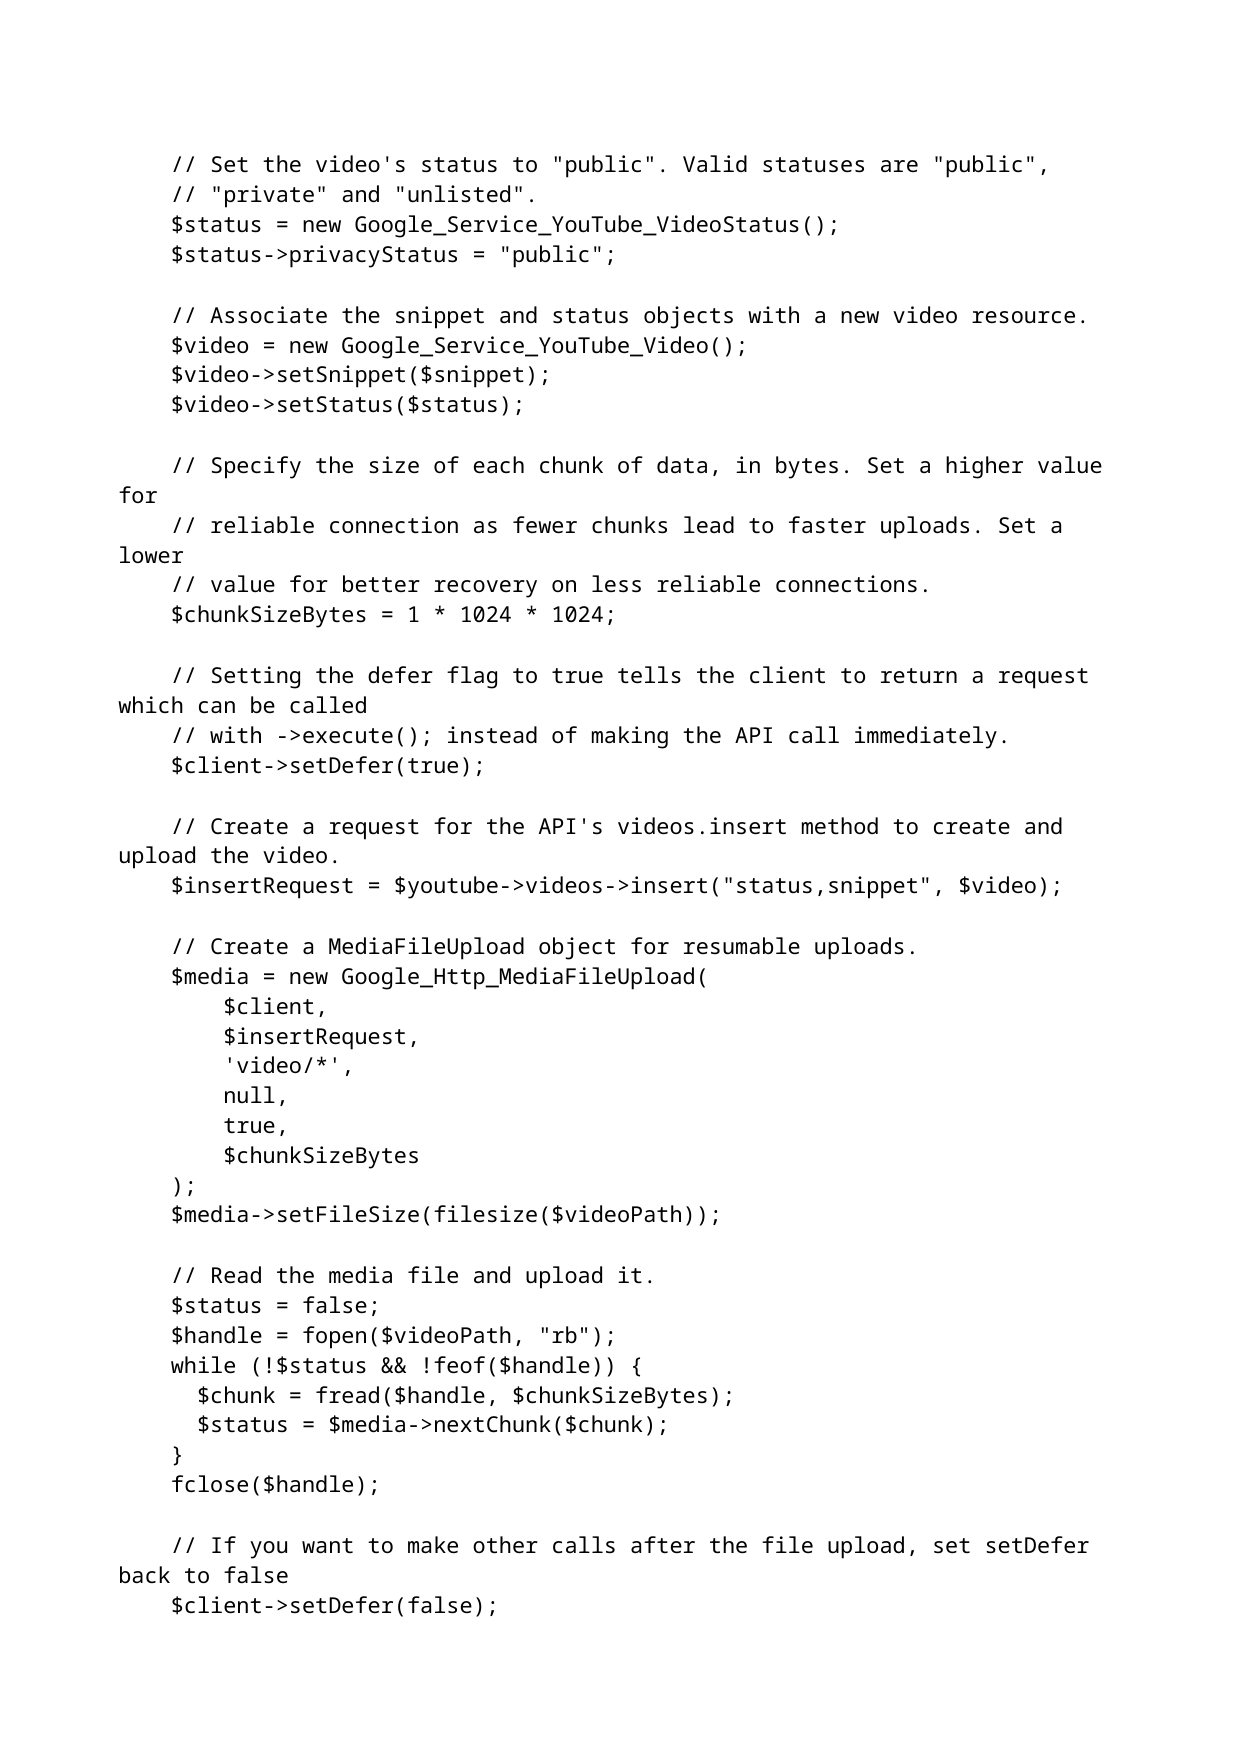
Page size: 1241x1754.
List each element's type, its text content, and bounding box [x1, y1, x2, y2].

text // with ->execute(); instead of making the API call immediately. [118, 720, 1122, 749]
text null, [118, 1080, 1122, 1110]
text true, [118, 1110, 1122, 1140]
text $chunkSizeBytes = 1 * 1024 * 1024; [118, 599, 1122, 629]
text 'video/*', [118, 1050, 1122, 1080]
text $media = new Google_Http_MediaFileUpload( [118, 961, 1122, 991]
text // value for better recovery on less reliable connections. [118, 569, 1122, 599]
text // Specify the size of each chunk of data, in bytes. Set a higher value for [118, 450, 1122, 510]
text $status = new Google_Service_YouTube_VideoStatus(); [118, 209, 1122, 239]
text $status->privacyStatus = "public"; [118, 239, 1122, 268]
text $video = new Google_Service_YouTube_Video(); [118, 329, 1122, 359]
text $client->setDefer(false); [118, 1589, 1122, 1619]
text $client->setDefer(true); [118, 749, 1122, 779]
text $video->setStatus($status); [118, 389, 1122, 419]
text fclose($handle); [118, 1469, 1122, 1499]
text // Create a MediaFileUpload object for resumable uploads. [118, 931, 1122, 961]
text // Read the media file and upload it. [118, 1260, 1122, 1290]
text $handle = fopen($videoPath, "rb"); [118, 1320, 1122, 1350]
text ); [118, 1169, 1122, 1199]
text $insertRequest = $youtube->videos->insert("status,snippet", $video); [118, 870, 1122, 900]
text // If you want to make other calls after the file upload, set setDefer back to false [118, 1530, 1122, 1589]
text } [118, 1439, 1122, 1469]
text // Setting the defer flag to true tells the client to return a request which can be called [118, 660, 1122, 720]
text $insertRequest, [118, 1021, 1122, 1050]
text $media->setFileSize(filesize($videoPath)); [118, 1199, 1122, 1229]
text while (!$status && !feof($handle)) { [118, 1350, 1122, 1379]
text $chunkSizeBytes [118, 1140, 1122, 1169]
text $chunk = fread($handle, $chunkSizeBytes); [118, 1379, 1122, 1409]
text // Create a request for the API's videos.insert method to create and upload the video. [118, 811, 1122, 870]
text $status = $media->nextChunk($chunk); [118, 1409, 1122, 1439]
text $client, [118, 991, 1122, 1021]
text $video->setSnippet($snippet); [118, 359, 1122, 389]
text $status = false; [118, 1290, 1122, 1320]
text // Set the video's status to "public". Valid statuses are "public", [118, 149, 1122, 179]
text // Associate the snippet and status objects with a new video resource. [118, 300, 1122, 329]
text // "private" and "unlisted". [118, 179, 1122, 209]
text // reliable connection as fewer chunks lead to faster uploads. Set a lower [118, 510, 1122, 569]
